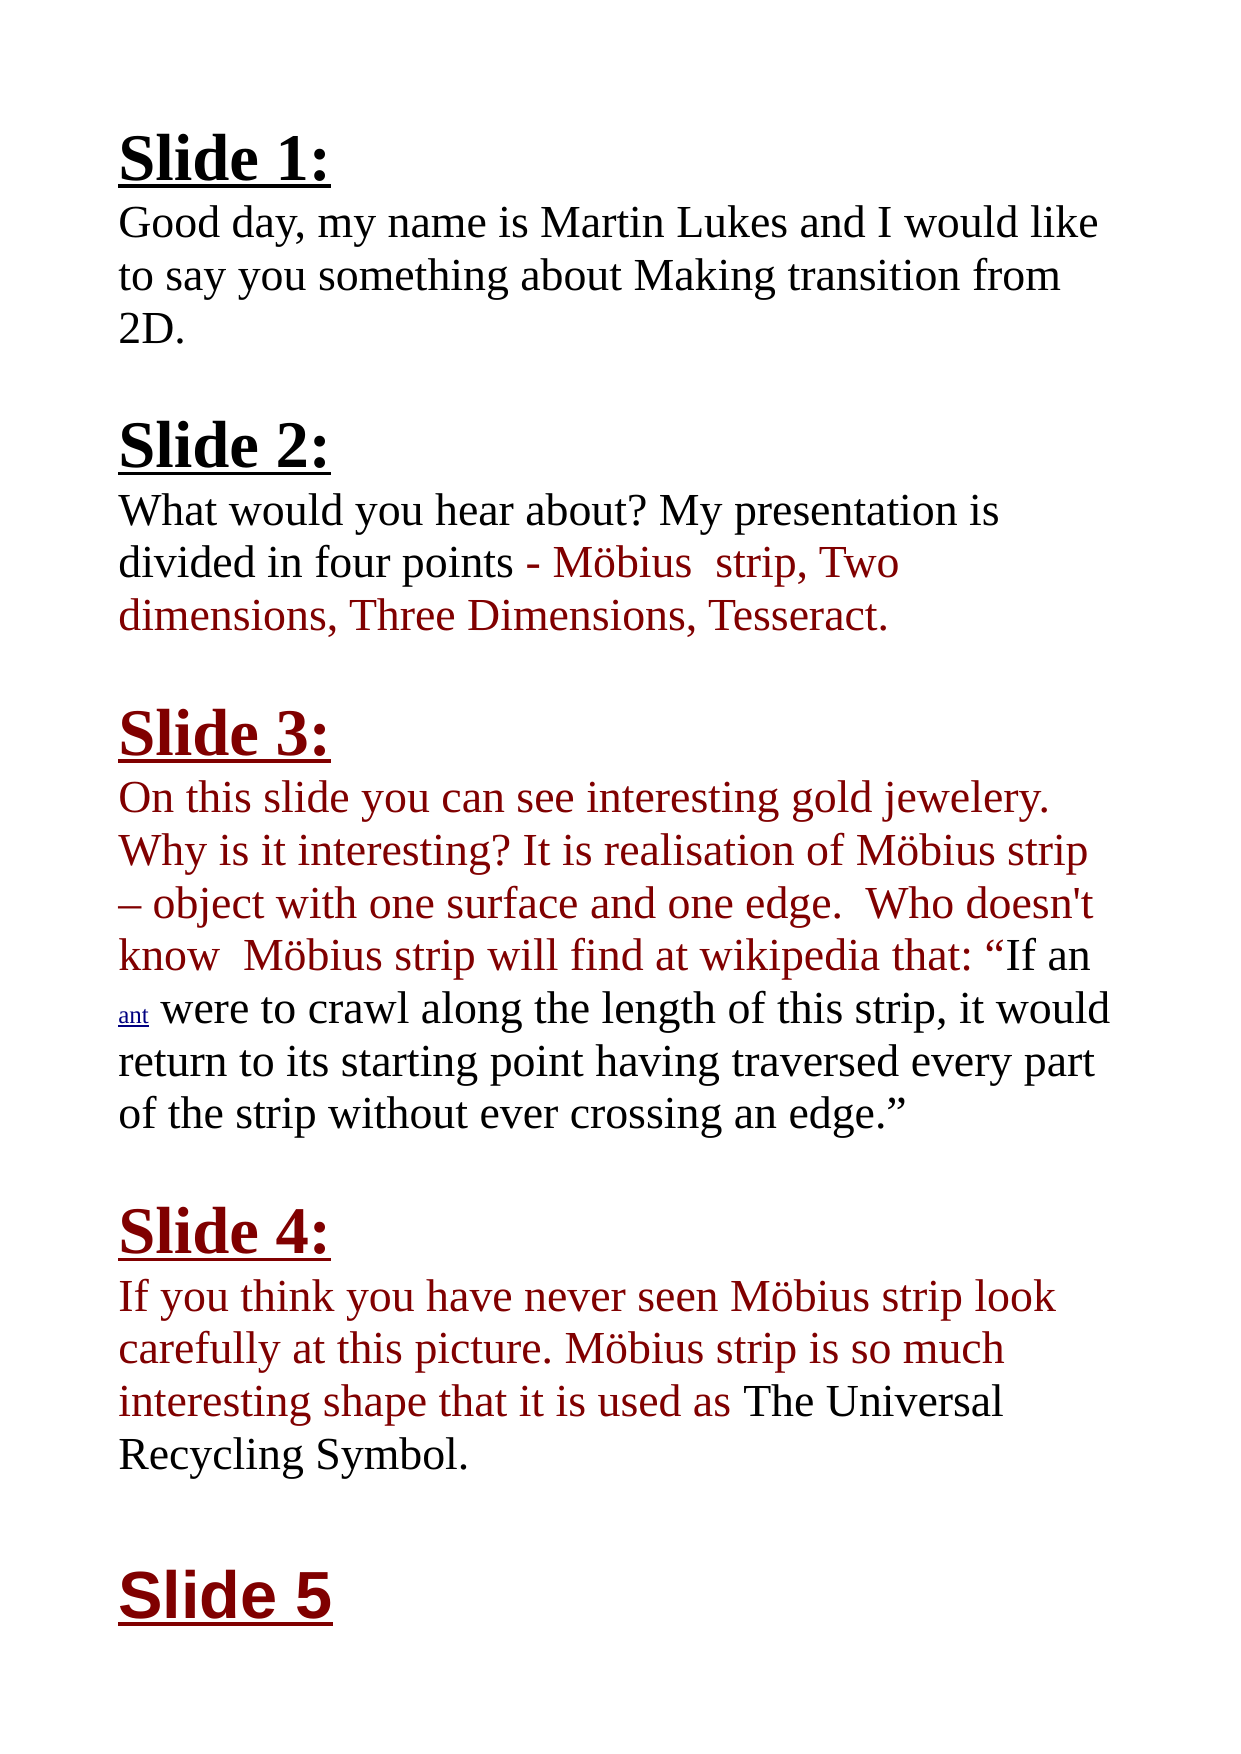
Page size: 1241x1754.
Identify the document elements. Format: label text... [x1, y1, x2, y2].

text Slide 3: [118, 693, 1122, 770]
text Slide 2: [118, 406, 1122, 482]
text Good day, my name is Martin Lukes and I would like to say you something about Making transition from 2D. [118, 195, 1122, 353]
text What would you hear about? My presentation is divided in four points - Möbius strip, Two dimensions, Three Dimensions, Tesseract. [118, 482, 1122, 640]
text If you think you have never seen Möbius strip look carefully at this picture. Möbius strip is so much interesting shape that it is used as The Universal Recycling Symbol. [118, 1268, 1122, 1479]
text Slide 4: [118, 1191, 1122, 1268]
text Slide 1: [118, 118, 1122, 195]
text Slide 5 [118, 1556, 1122, 1632]
text On this slide you can see interesting gold jewelery. Why is it interesting? It is realisation of Möbius strip – object with one surface and one edge. Who doesn't know Möbius strip will find at wikipedia that: “If an ant were to crawl along the length of this strip, it would return to its starting point having traversed every part of the strip without ever crossing an edge.” [118, 770, 1122, 1139]
